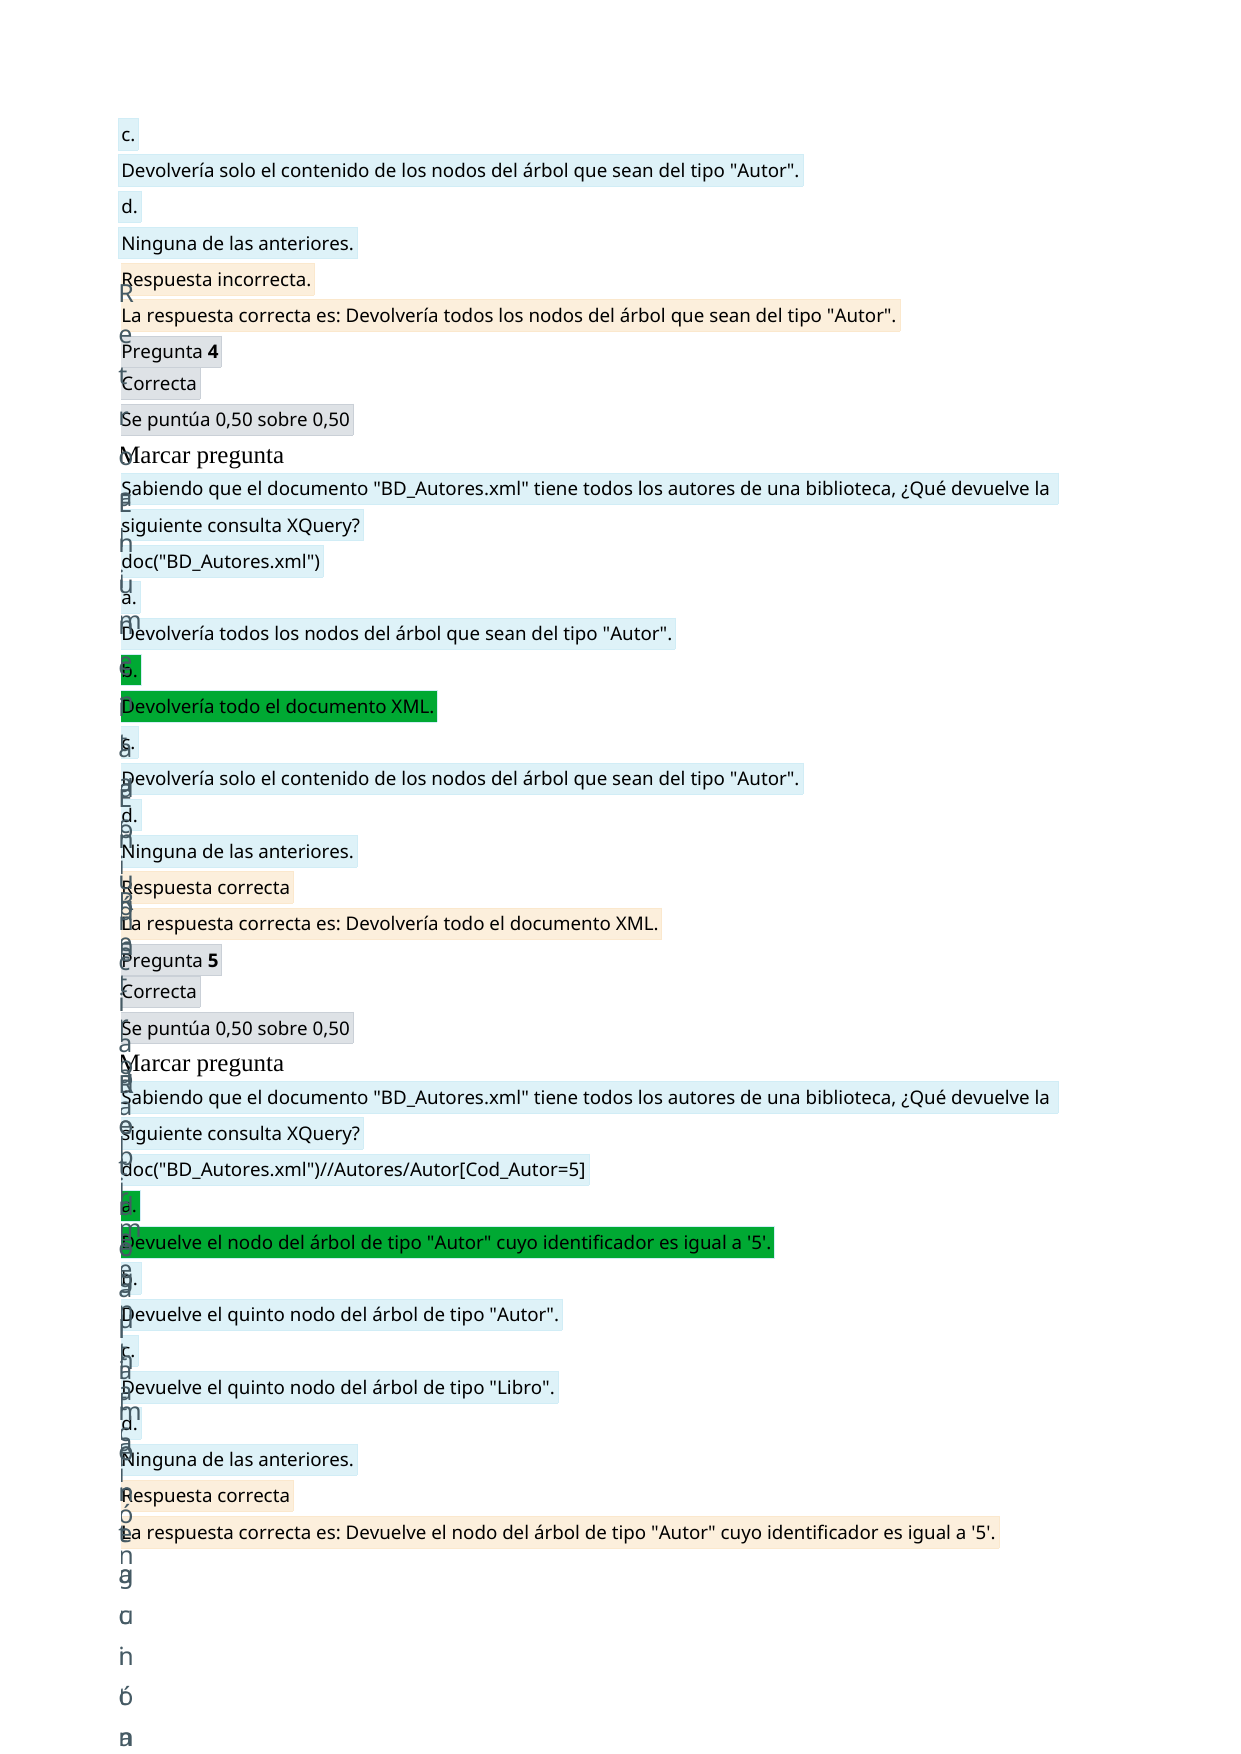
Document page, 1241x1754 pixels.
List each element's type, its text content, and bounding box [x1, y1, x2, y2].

text Ninguna de las anteriores. [121, 836, 357, 867]
text Devolvería todo el documento XML. [121, 691, 437, 722]
text [142, 191, 1122, 222]
text [141, 1190, 1122, 1221]
text a. [121, 1191, 140, 1221]
text [142, 654, 1122, 686]
text Devuelve el quinto nodo del árbol de tipo "Autor". [121, 1300, 562, 1330]
text [804, 154, 1122, 186]
text Devolvería todos los nodos del árbol que sean del tipo "Autor". [121, 619, 675, 649]
text La respuesta correcta es: Devolvería todo el documento XML. [121, 909, 661, 939]
text [775, 1226, 1122, 1258]
text Respuesta incorrecta. [118, 263, 314, 295]
text c. [121, 1336, 138, 1366]
text [438, 690, 1122, 722]
text Sabiendo que el documento "BD_Autores.xml" tiene todos los autores de una biblioteca, ¿Qué devuelve la siguiente consulta XQuery? [121, 510, 363, 540]
text La respuesta correcta es: Devuelve el nodo del árbol de tipo "Autor" cuyo identificador es igual a '5'. [121, 1517, 999, 1548]
text doc("BD_Autores.xml")//Autores/Autor[Cod_Autor=5] [121, 1155, 589, 1185]
text c. [119, 119, 138, 150]
text Devuelve el nodo del árbol de tipo "Autor" cuyo identificador es igual a '5'. [121, 1227, 774, 1258]
text [676, 618, 1122, 649]
text Devolvería solo el contenido de los nodos del árbol que sean del tipo "Autor". [121, 764, 803, 794]
text d. [142, 1407, 1122, 1439]
text c. [121, 727, 138, 758]
text Correcta [121, 977, 200, 1007]
text Respuesta correcta [121, 872, 293, 903]
text Correcta [121, 368, 200, 399]
text d. [121, 1408, 129, 1429]
text [315, 263, 1122, 295]
text Devuelve el quinto nodo del árbol de tipo "Libro". [121, 1372, 558, 1403]
text [358, 835, 1122, 867]
text Se puntúa 0,50 sobre 0,50 [121, 405, 353, 435]
text Se puntúa 0,50 sobre 0,50 [121, 1013, 353, 1043]
text La respuesta correcta es: Devolvería todos los nodos del árbol que sean del tipo "Autor". [121, 300, 900, 331]
text [294, 871, 1122, 903]
subtitle [222, 944, 1122, 976]
text [590, 1153, 1122, 1185]
text d. [122, 1408, 141, 1439]
text b. [121, 1263, 141, 1294]
text [354, 403, 1122, 435]
subtitle Pregunta 5 [121, 945, 221, 975]
subtitle [222, 336, 1122, 367]
text [358, 1443, 1122, 1475]
text [141, 581, 1122, 613]
text b. [121, 655, 141, 685]
text [804, 763, 1122, 794]
text Marcar pregunta [121, 440, 1122, 468]
text [324, 545, 1122, 577]
text [201, 976, 1122, 1007]
text [142, 799, 1122, 831]
text [901, 299, 1122, 331]
text Ninguna de las anteriores. [119, 228, 357, 258]
text Devolvería solo el contenido de los nodos del árbol que sean del tipo "Autor". [119, 155, 803, 186]
text a. [121, 582, 140, 613]
text [1000, 1516, 1122, 1548]
text Sabiendo que el documento "BD_Autores.xml" tiene todos los autores de una biblioteca, ¿Qué devuelve la siguiente consulta XQuery? [118, 473, 1058, 504]
text [139, 1335, 1122, 1366]
text [142, 1262, 1122, 1294]
text d. [119, 192, 141, 222]
text Sabiendo que el documento "BD_Autores.xml" tiene todos los autores de una biblioteca, ¿Qué devuelve la siguiente consulta XQuery? [123, 473, 1122, 541]
text Ninguna de las anteriores. [121, 1445, 357, 1475]
text [201, 367, 1122, 399]
text Respuesta correcta [121, 1481, 293, 1511]
text [662, 908, 1122, 939]
text d. [121, 800, 141, 830]
text [563, 1298, 1122, 1330]
text [294, 1480, 1122, 1511]
text [358, 227, 1122, 258]
text [139, 118, 1122, 150]
text [559, 1371, 1122, 1403]
subtitle Pregunta 4 [121, 337, 221, 367]
text [139, 726, 1122, 758]
text doc("BD_Autores.xml") [121, 546, 323, 577]
text Marcar pregunta [121, 1048, 1122, 1077]
text Sabiendo que el documento "BD_Autores.xml" tiene todos los autores de una biblioteca, ¿Qué devuelve la siguiente consulta XQuery? [121, 1081, 1122, 1149]
text [354, 1012, 1122, 1043]
